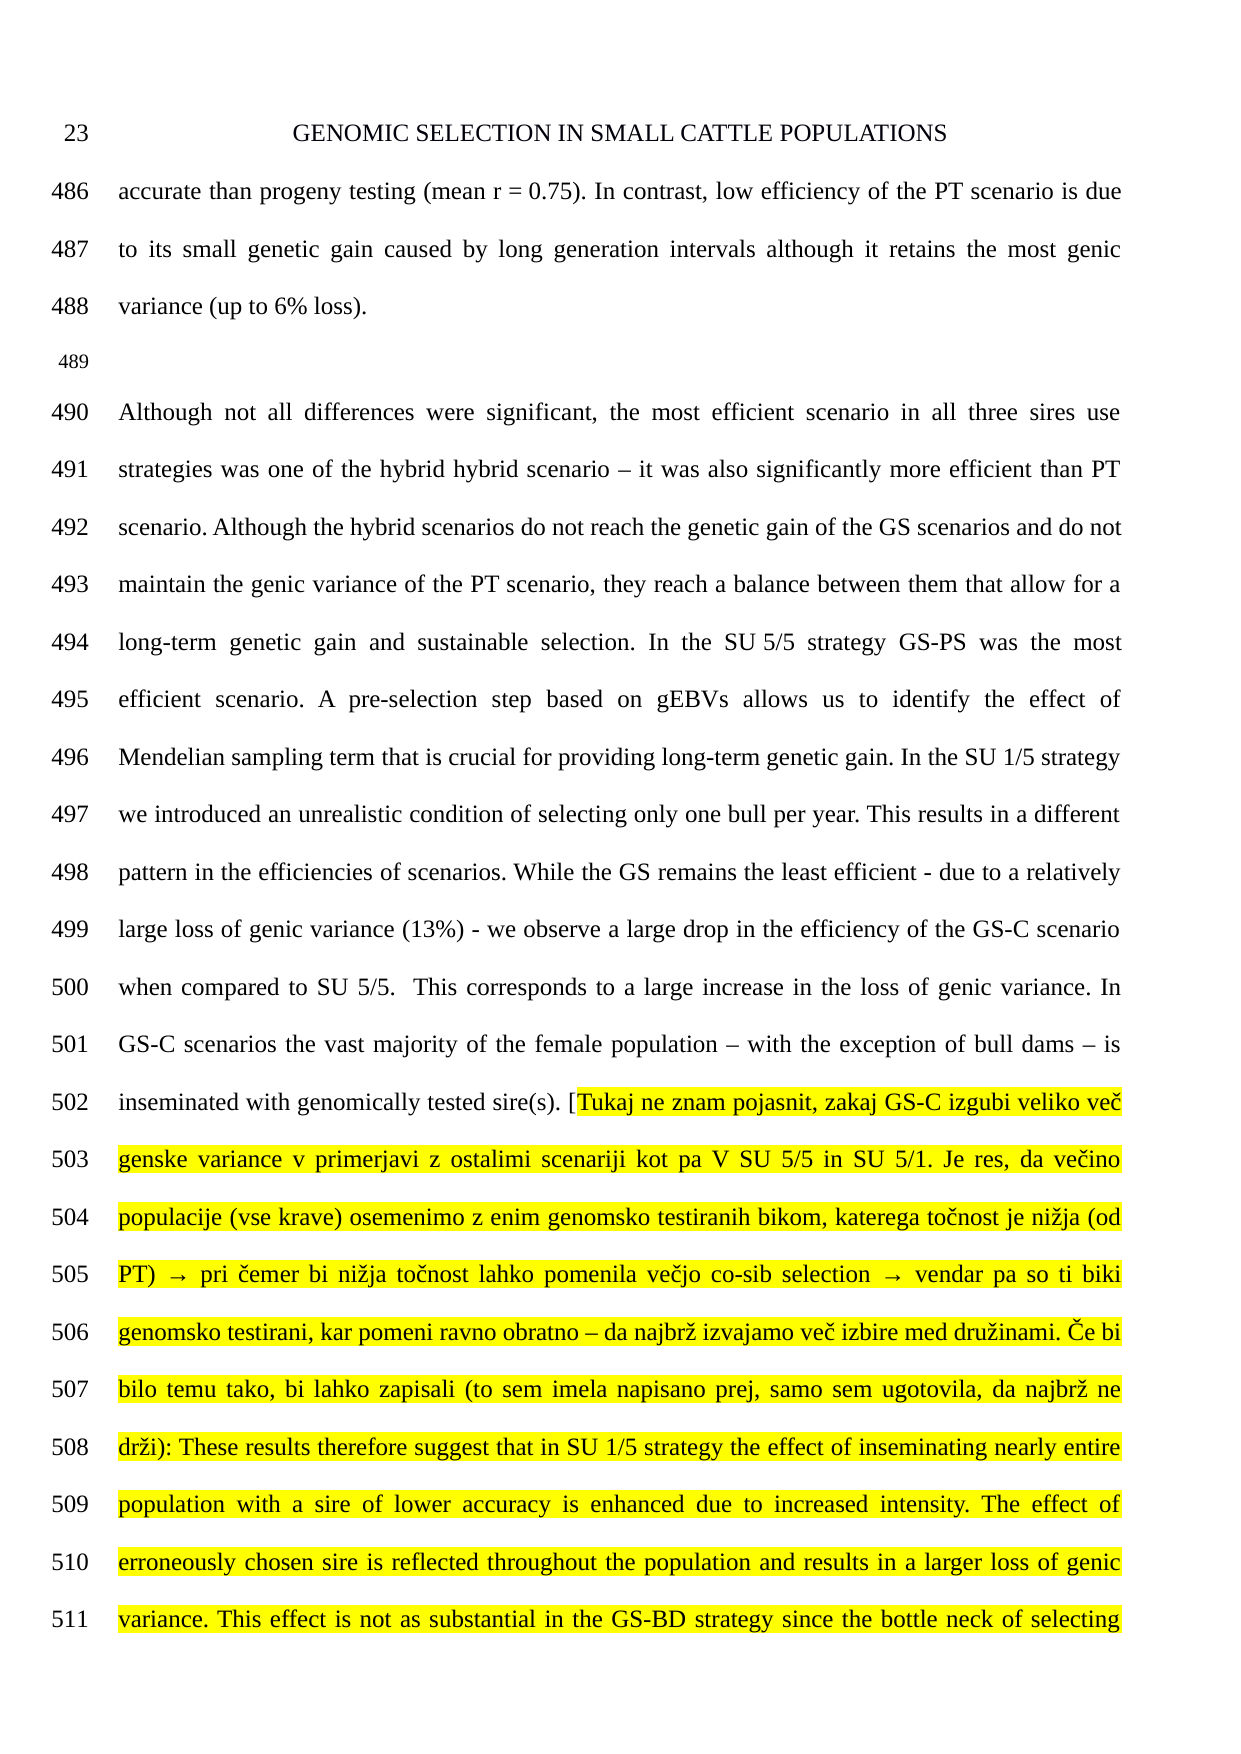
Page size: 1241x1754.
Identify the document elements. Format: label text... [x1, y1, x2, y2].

text accurate than progeny testing (mean r = 0.75). In contrast, low efficiency of the PT scenario is due to its small genetic gain caused by long generation intervals although it retains the most genic variance (up to 6% loss). [118, 176, 1122, 320]
text Although not all differences were significant, the most efficient scenario in all three sires use strategies was one of the hybrid hybrid scenario – it was also significantly more efficient than PT scenario. Although the hybrid scenarios do not reach the genetic gain of the GS scenarios and do not maintain the genic variance of the PT scenario, they reach a balance between them that allow for a long-term genetic gain and sustainable selection. In the SU 5/5 strategy GS-PS was the most efficient scenario. A pre-selection step based on gEBVs allows us to identify the effect of Mendelian sampling term that is crucial for providing long-term genetic gain. In the SU 1/5 strategy we introduced an unrealistic condition of selecting only one bull per year. This results in a different pattern in the efficiencies of scenarios. While the GS remains the least efficient - due to a relatively large loss of genic variance (13%) - we observe a large drop in the efficiency of the GS-C scenario when compared to SU 5/5. This corresponds to a large increase in the loss of genic variance. In GS‑C scenarios the vast majority of the female population – with the exception of bull dams – is inseminated with genomically tested sire(s). [Tukaj ne znam pojasnit, zakaj GS-C izgubi veliko več genske variance v primerjavi z ostalimi scenariji kot pa V SU 5/5 in SU 5/1. Je res, da večino populacije (vse krave) osemenimo z enim genomsko testiranih bikom, katerega točnost je nižja (od PT) → pri čemer bi nižja točnost lahko pomenila večjo co-sib selection → vendar pa so ti biki genomsko testirani, kar pomeni ravno obratno – da najbrž izvajamo več izbire med družinami. Če bi bilo temu tako, bi lahko zapisali (to sem imela napisano prej, samo sem ugotovila, da najbrž ne drži): These results therefore suggest that in SU 1/5 strategy the effect of inseminating nearly entire population with a sire of lower accuracy is enhanced due to increased intensity. The effect of erroneously chosen sire is reflected throughout the population and results in a larger loss of genic variance. This effect is not as substantial in the GS-BD strategy since the bottle neck of selecting [118, 397, 1122, 1633]
